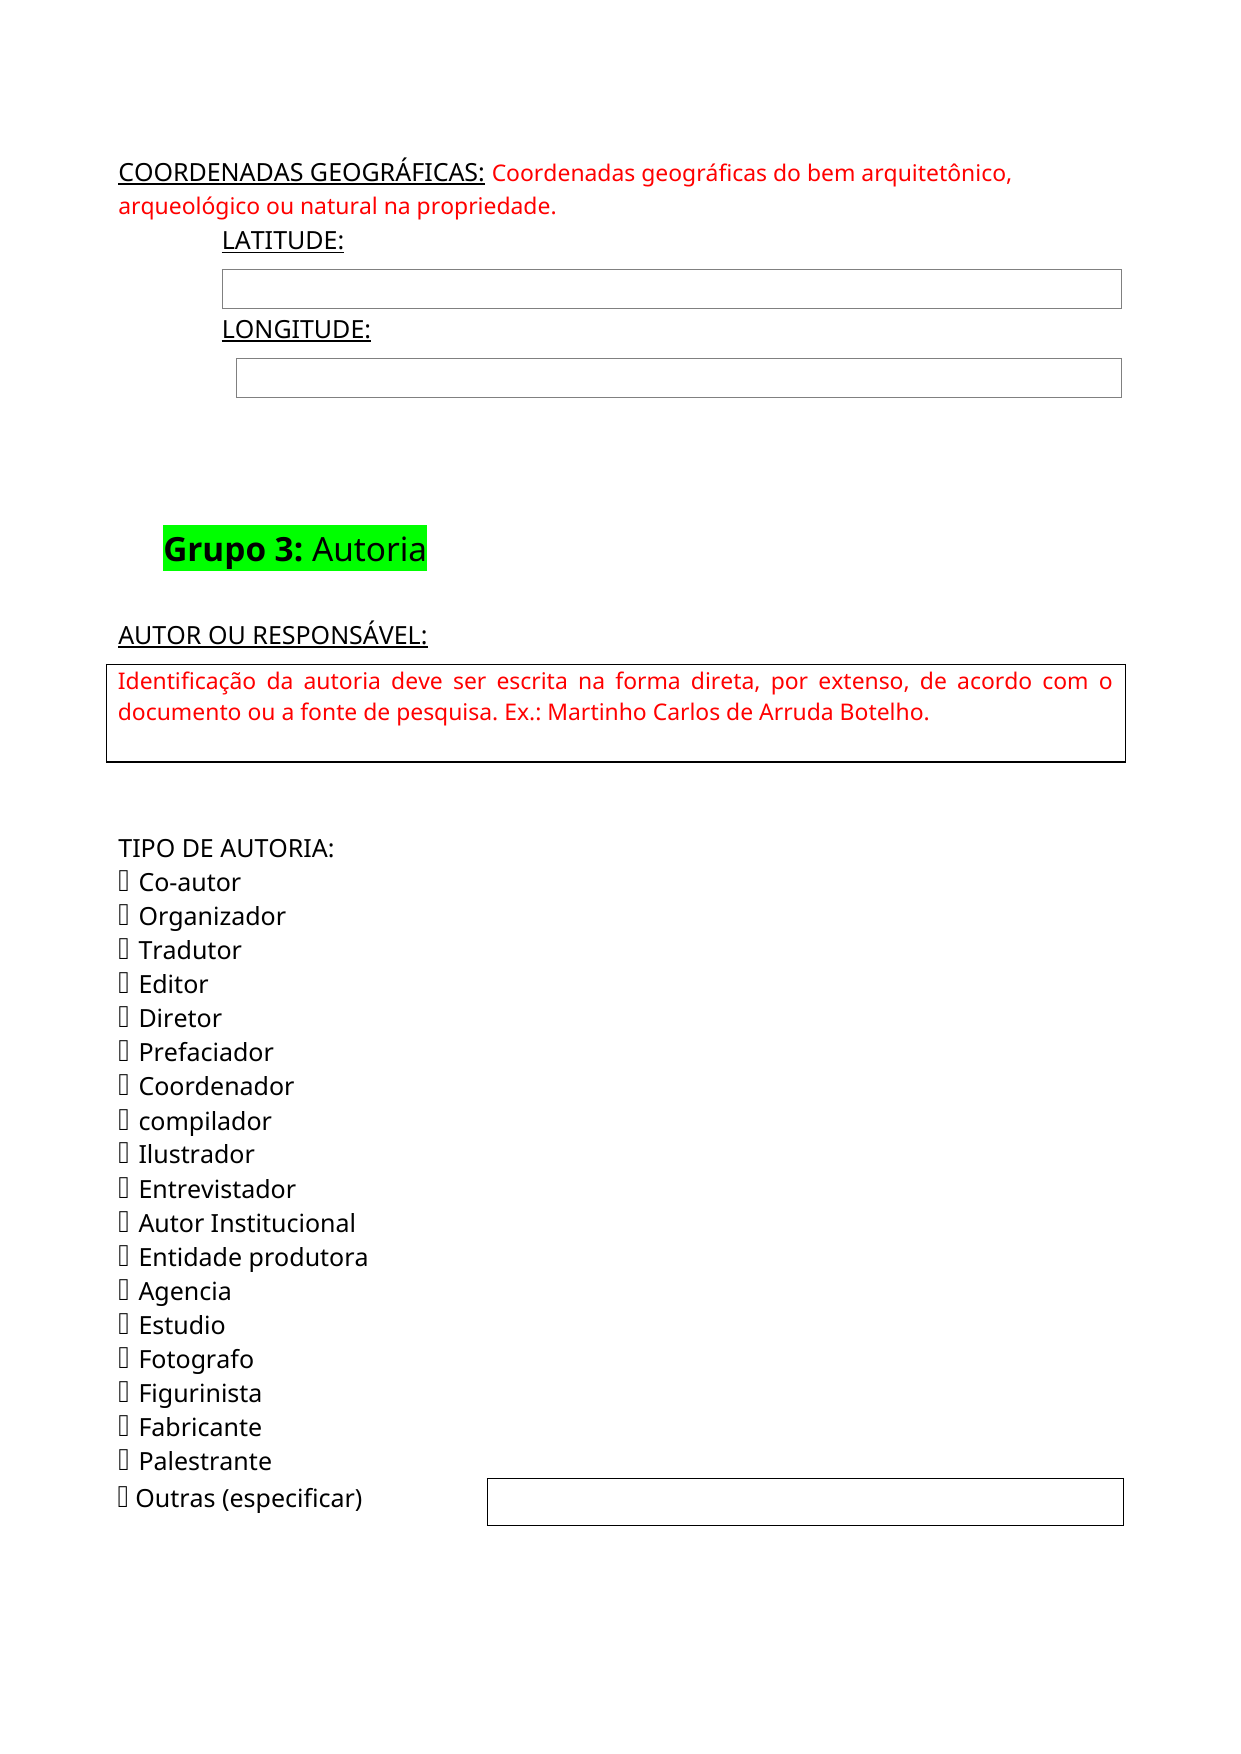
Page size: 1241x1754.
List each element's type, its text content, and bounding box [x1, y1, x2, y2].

text  Palestrante [118, 1444, 1122, 1478]
text  Organizador [118, 899, 1122, 933]
text  Entidade produtora [118, 1239, 1122, 1273]
text  Editor [118, 967, 1122, 1001]
text  Entrevistador [118, 1171, 1122, 1205]
text  Figurinista [118, 1376, 1122, 1410]
text AUTOR OU RESPONSÁVEL: [118, 617, 1122, 651]
text TIPO DE AUTORIA: [118, 831, 1122, 865]
text  Ilustrador [118, 1137, 1122, 1171]
text  Diretor [118, 1001, 1122, 1035]
text LATITUDE: [222, 223, 1122, 257]
subtitle Grupo 3: Autoria [118, 525, 1122, 571]
table_header  Outras (especificar) [89, 1478, 487, 1525]
table_header [488, 1479, 1123, 1525]
text COORDENADAS GEOGRÁFICAS: Coordenadas geográficas do bem arquitetônico, arqueológico ou natural na propriedade. [118, 154, 1122, 221]
text  Co-autor [118, 865, 1122, 899]
text  Fabricante [118, 1410, 1122, 1444]
text  Tradutor [118, 933, 1122, 967]
text  Agencia [118, 1273, 1122, 1307]
text LONGITUDE: [222, 311, 1122, 345]
text  Autor Institucional [118, 1205, 1122, 1239]
text  Estudio [118, 1307, 1122, 1342]
text  Coordenador [118, 1069, 1122, 1103]
text  compilador [118, 1103, 1122, 1137]
text  Prefaciador [118, 1035, 1122, 1069]
text  Fotografo [118, 1342, 1122, 1376]
table_header Identificação da autoria deve ser escrita na forma direta, por extenso, de acordo com o documento ou a fonte de pesquisa. Ex.: Martinho Carlos de Arruda Botelho. [107, 665, 1125, 761]
